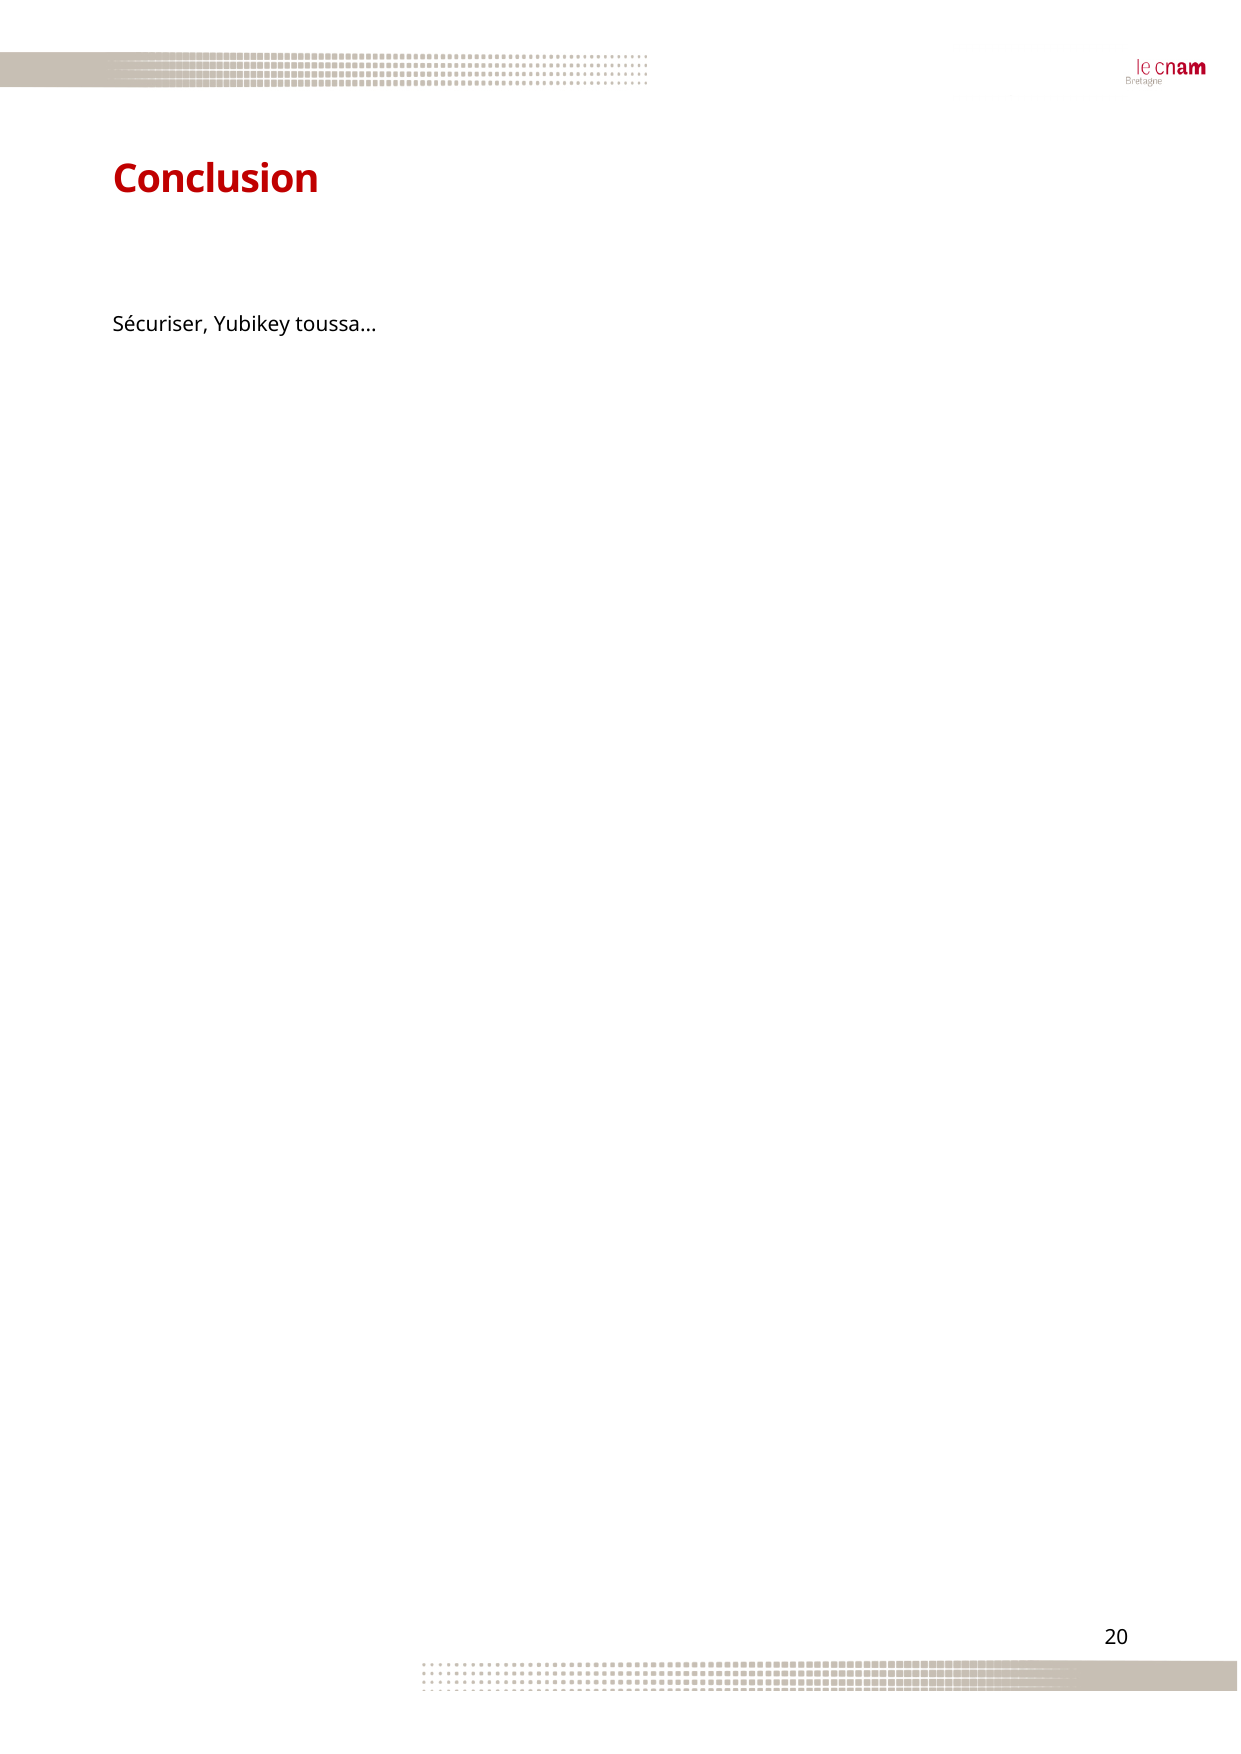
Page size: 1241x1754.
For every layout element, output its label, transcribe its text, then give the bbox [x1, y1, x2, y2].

text Sécuriser, Yubikey toussa... [112, 309, 1128, 338]
picture [0, 44, 1211, 101]
subtitle Conclusion [112, 150, 1128, 204]
picture [422, 1660, 1240, 1691]
